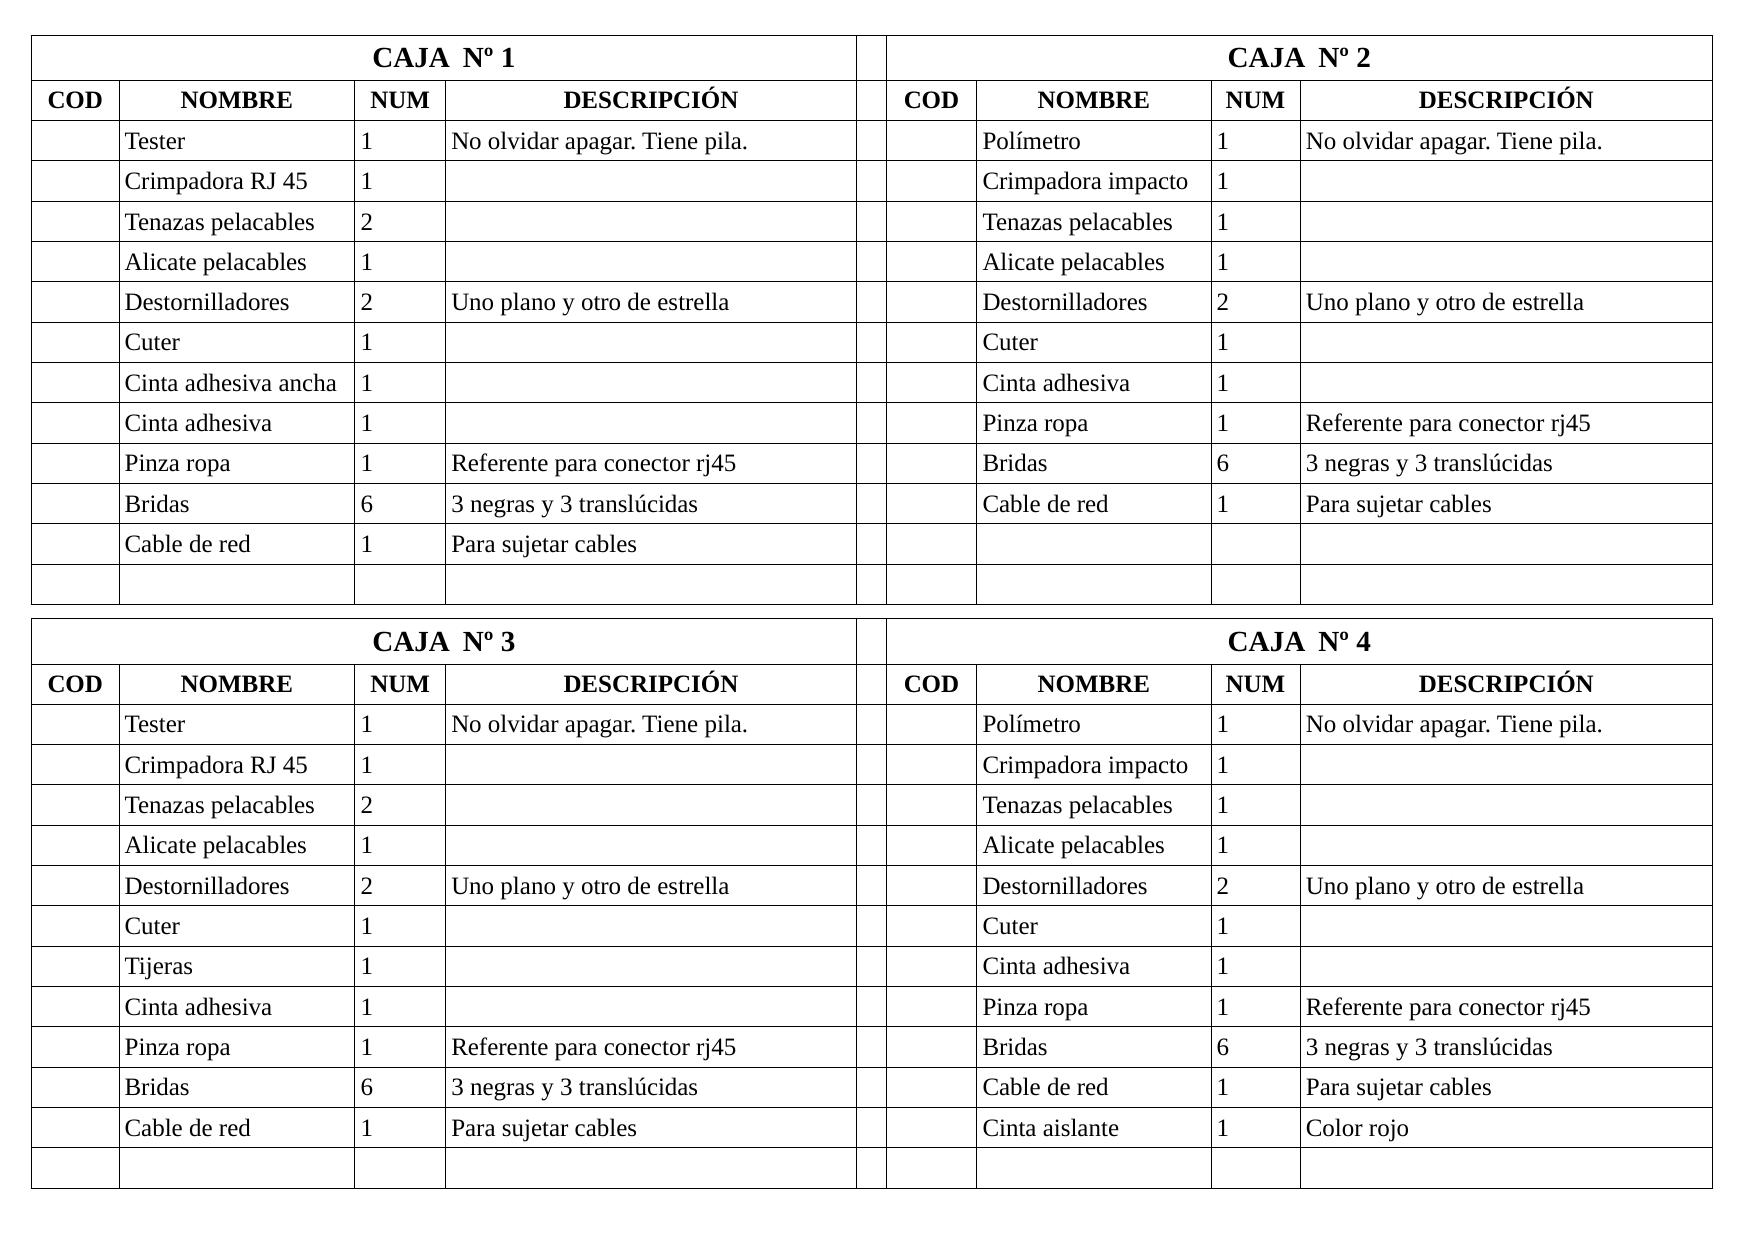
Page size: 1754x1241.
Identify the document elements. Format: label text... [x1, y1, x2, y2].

table_cell [887, 202, 976, 241]
table_cell Alicate pelacables [120, 826, 354, 865]
table_cell [887, 444, 976, 483]
table_cell [857, 484, 886, 523]
table_header CAJA Nº 1 [32, 36, 856, 80]
table_cell 6 [355, 1068, 445, 1107]
table_cell [32, 282, 119, 322]
table_cell [857, 1027, 886, 1067]
table_cell [32, 785, 119, 825]
table_cell [32, 705, 119, 744]
table_cell Cinta aislante [977, 1108, 1211, 1147]
table_cell [1301, 947, 1712, 986]
table_cell 3 negras y 3 translúcidas [446, 1068, 856, 1107]
table_cell Crimpadora RJ 45 [120, 161, 354, 201]
table_cell [32, 987, 119, 1026]
table_cell [446, 565, 856, 604]
table_cell 1 [1212, 121, 1300, 160]
table_cell [887, 987, 976, 1026]
table_cell 1 [355, 161, 445, 201]
table_cell Cinta adhesiva ancha [120, 363, 354, 402]
table_cell 6 [1212, 1027, 1300, 1067]
table_cell [355, 565, 445, 604]
table_cell Color rojo [1301, 1108, 1712, 1147]
table_cell [32, 323, 119, 362]
table_cell Destornilladores [977, 866, 1211, 905]
table_cell Cuter [977, 323, 1211, 362]
table_cell Cinta adhesiva [977, 947, 1211, 986]
table_cell [1301, 906, 1712, 946]
table_cell [857, 444, 886, 483]
table_cell DESCRIPCIÓN [1301, 81, 1712, 120]
table_cell [446, 947, 856, 986]
table_cell Crimpadora impacto [977, 745, 1211, 784]
table_cell [977, 565, 1211, 604]
table_cell [32, 444, 119, 483]
table_cell [32, 484, 119, 523]
table_cell Alicate pelacables [977, 826, 1211, 865]
table_cell [446, 403, 856, 443]
table_cell [446, 363, 856, 402]
table_cell 1 [1212, 1068, 1300, 1107]
table_cell [32, 866, 119, 905]
table_cell [1212, 524, 1300, 563]
table_cell COD [32, 81, 119, 120]
table_header [857, 36, 886, 80]
table_cell [1301, 1148, 1712, 1187]
table_cell [446, 242, 856, 281]
table_cell [32, 1068, 119, 1107]
table_cell [857, 866, 886, 905]
table_cell [857, 826, 886, 865]
table_cell [887, 524, 976, 563]
table_cell [887, 1068, 976, 1107]
table_cell DESCRIPCIÓN [446, 81, 856, 120]
table_cell 1 [355, 323, 445, 362]
table_cell [32, 363, 119, 402]
table_cell Bridas [977, 1027, 1211, 1067]
table_cell Pinza ropa [977, 403, 1211, 443]
table_cell 1 [355, 444, 445, 483]
table_cell 1 [1212, 705, 1300, 744]
table_cell 1 [1212, 484, 1300, 523]
table_cell 1 [1212, 403, 1300, 443]
table_cell [887, 565, 976, 604]
table_cell [977, 1148, 1211, 1187]
table_cell [887, 705, 976, 744]
table_cell Cable de red [977, 484, 1211, 523]
table_cell Cable de red [120, 1108, 354, 1147]
table_cell Cuter [120, 906, 354, 946]
table_cell [1301, 565, 1712, 604]
table_cell [887, 947, 976, 986]
table_header CAJA Nº 2 [887, 36, 1712, 80]
table_cell NOMBRE [977, 81, 1211, 120]
table_cell Polímetro [977, 121, 1211, 160]
table_cell 6 [1212, 444, 1300, 483]
table_cell [857, 1108, 886, 1147]
table_cell [32, 1108, 119, 1147]
table_cell 1 [355, 906, 445, 946]
table_cell 2 [1212, 866, 1300, 905]
table_cell [857, 524, 886, 563]
table_cell Alicate pelacables [977, 242, 1211, 281]
table_cell [857, 665, 886, 704]
table_cell NOMBRE [977, 665, 1211, 704]
table_cell 2 [355, 202, 445, 241]
table_cell 1 [355, 1108, 445, 1147]
table_cell Uno plano y otro de estrella [1301, 282, 1712, 322]
table_cell 3 negras y 3 translúcidas [1301, 1027, 1712, 1067]
table_cell Referente para conector rj45 [446, 444, 856, 483]
table_cell No olvidar apagar. Tiene pila. [1301, 705, 1712, 744]
table_cell 1 [1212, 906, 1300, 946]
table_cell COD [32, 665, 119, 704]
table_cell Tenazas pelacables [120, 202, 354, 241]
table_cell No olvidar apagar. Tiene pila. [446, 705, 856, 744]
table_cell Tenazas pelacables [977, 785, 1211, 825]
table_cell [1301, 363, 1712, 402]
table_cell Crimpadora impacto [977, 161, 1211, 201]
table_cell Referente para conector rj45 [446, 1027, 856, 1067]
table_cell [857, 121, 886, 160]
table_cell [887, 785, 976, 825]
table_cell Bridas [977, 444, 1211, 483]
table_cell [446, 906, 856, 946]
table_cell [32, 242, 119, 281]
table_cell Para sujetar cables [1301, 1068, 1712, 1107]
table_cell 2 [1212, 282, 1300, 322]
table_cell [32, 1148, 119, 1187]
table_header CAJA Nº 3 [32, 619, 856, 663]
table_cell 1 [1212, 363, 1300, 402]
table_cell 6 [355, 484, 445, 523]
table_cell [32, 565, 119, 604]
table_cell [857, 161, 886, 201]
table_cell NUM [1212, 81, 1300, 120]
table_cell Alicate pelacables [120, 242, 354, 281]
table_cell [32, 161, 119, 201]
table_cell [887, 1108, 976, 1147]
table_cell 1 [1212, 202, 1300, 241]
table_cell Cuter [977, 906, 1211, 946]
table_cell [887, 826, 976, 865]
table_cell [1301, 161, 1712, 201]
table_cell [887, 1148, 976, 1187]
table_cell [887, 282, 976, 322]
table_cell [446, 202, 856, 241]
table_cell Uno plano y otro de estrella [446, 866, 856, 905]
table_cell 1 [1212, 987, 1300, 1026]
table_cell 2 [355, 785, 445, 825]
table_cell 1 [1212, 161, 1300, 201]
table_cell 1 [355, 242, 445, 281]
table_cell 3 negras y 3 translúcidas [1301, 444, 1712, 483]
table_cell 1 [1212, 785, 1300, 825]
table_cell [857, 906, 886, 946]
table_cell [446, 161, 856, 201]
table_cell [32, 906, 119, 946]
table_cell [1301, 826, 1712, 865]
table_cell Cable de red [120, 524, 354, 563]
table_cell [355, 1148, 445, 1187]
table_cell No olvidar apagar. Tiene pila. [446, 121, 856, 160]
table_cell Uno plano y otro de estrella [446, 282, 856, 322]
table_cell 3 negras y 3 translúcidas [446, 484, 856, 523]
table_cell [887, 866, 976, 905]
table_cell 2 [355, 866, 445, 905]
table_cell [857, 785, 886, 825]
table_cell 1 [1212, 826, 1300, 865]
table_cell 1 [355, 987, 445, 1026]
table_cell 1 [355, 745, 445, 784]
table_header CAJA Nº 4 [887, 619, 1712, 663]
table_cell 1 [1212, 323, 1300, 362]
table_cell 1 [355, 947, 445, 986]
table_cell [1301, 323, 1712, 362]
table_cell [887, 121, 976, 160]
table_cell [120, 565, 354, 604]
table_cell [1301, 202, 1712, 241]
table_cell Uno plano y otro de estrella [1301, 866, 1712, 905]
table_cell DESCRIPCIÓN [446, 665, 856, 704]
table_cell No olvidar apagar. Tiene pila. [1301, 121, 1712, 160]
table_cell Polímetro [977, 705, 1211, 744]
table_cell [977, 524, 1211, 563]
table_cell [857, 323, 886, 362]
table_cell [446, 785, 856, 825]
table_cell [857, 705, 886, 744]
table_cell [1212, 1148, 1300, 1187]
table_cell [32, 202, 119, 241]
table_cell [857, 987, 886, 1026]
table_cell Tester [120, 121, 354, 160]
table_cell [1301, 745, 1712, 784]
table_cell [1212, 565, 1300, 604]
table_cell [1301, 524, 1712, 563]
table_cell [887, 363, 976, 402]
table_cell Destornilladores [977, 282, 1211, 322]
table_cell 1 [355, 363, 445, 402]
table_cell [857, 403, 886, 443]
table_cell [887, 323, 976, 362]
table_header [857, 619, 886, 663]
table_cell Para sujetar cables [1301, 484, 1712, 523]
table_cell [887, 403, 976, 443]
table_cell [887, 1027, 976, 1067]
table_cell [446, 745, 856, 784]
table_cell Pinza ropa [977, 987, 1211, 1026]
table_cell Tester [120, 705, 354, 744]
table_cell [32, 403, 119, 443]
table_cell [446, 987, 856, 1026]
table_cell Tenazas pelacables [977, 202, 1211, 241]
table_cell NOMBRE [120, 81, 354, 120]
table_cell Tenazas pelacables [120, 785, 354, 825]
table_cell Pinza ropa [120, 444, 354, 483]
table_cell Referente para conector rj45 [1301, 987, 1712, 1026]
table_cell 1 [355, 826, 445, 865]
table_cell Destornilladores [120, 866, 354, 905]
table_cell Crimpadora RJ 45 [120, 745, 354, 784]
table_cell [857, 745, 886, 784]
table_cell [887, 745, 976, 784]
table_cell COD [887, 81, 976, 120]
table_cell [857, 242, 886, 281]
table_cell [887, 484, 976, 523]
table_cell Tijeras [120, 947, 354, 986]
table_cell Destornilladores [120, 282, 354, 322]
table_cell 1 [355, 121, 445, 160]
table_cell [32, 524, 119, 563]
table_cell [857, 202, 886, 241]
table_cell NUM [355, 665, 445, 704]
table_cell Para sujetar cables [446, 524, 856, 563]
table_cell Cinta adhesiva [120, 987, 354, 1026]
table_cell [857, 81, 886, 120]
table_cell [446, 323, 856, 362]
table_cell 2 [355, 282, 445, 322]
table_cell [32, 947, 119, 986]
table_cell Bridas [120, 1068, 354, 1107]
table_cell [887, 161, 976, 201]
table_cell [857, 1068, 886, 1107]
table_cell [446, 826, 856, 865]
table_cell 1 [355, 1027, 445, 1067]
table_cell NOMBRE [120, 665, 354, 704]
table_cell [446, 1148, 856, 1187]
table_cell NUM [1212, 665, 1300, 704]
table_cell [1301, 785, 1712, 825]
table_cell 1 [355, 403, 445, 443]
table_cell [857, 947, 886, 986]
table_cell NUM [355, 81, 445, 120]
table_cell 1 [355, 524, 445, 563]
table_cell DESCRIPCIÓN [1301, 665, 1712, 704]
table_cell 1 [1212, 745, 1300, 784]
table_cell [857, 363, 886, 402]
table_cell [857, 282, 886, 322]
table_cell [857, 1148, 886, 1187]
table_cell [32, 745, 119, 784]
table_cell Cinta adhesiva [977, 363, 1211, 402]
table_cell [32, 1027, 119, 1067]
table_cell [32, 826, 119, 865]
table_cell 1 [355, 705, 445, 744]
table_cell [1301, 242, 1712, 281]
table_cell Cable de red [977, 1068, 1211, 1107]
table_cell 1 [1212, 947, 1300, 986]
table_cell Para sujetar cables [446, 1108, 856, 1147]
table_cell [887, 242, 976, 281]
table_cell 1 [1212, 1108, 1300, 1147]
table_cell 1 [1212, 242, 1300, 281]
table_cell [887, 906, 976, 946]
table_cell [857, 565, 886, 604]
table_cell Bridas [120, 484, 354, 523]
table_cell Referente para conector rj45 [1301, 403, 1712, 443]
table_cell [120, 1148, 354, 1187]
table_cell Cuter [120, 323, 354, 362]
table_cell COD [887, 665, 976, 704]
table_cell Cinta adhesiva [120, 403, 354, 443]
table_cell Pinza ropa [120, 1027, 354, 1067]
table_cell [32, 121, 119, 160]
